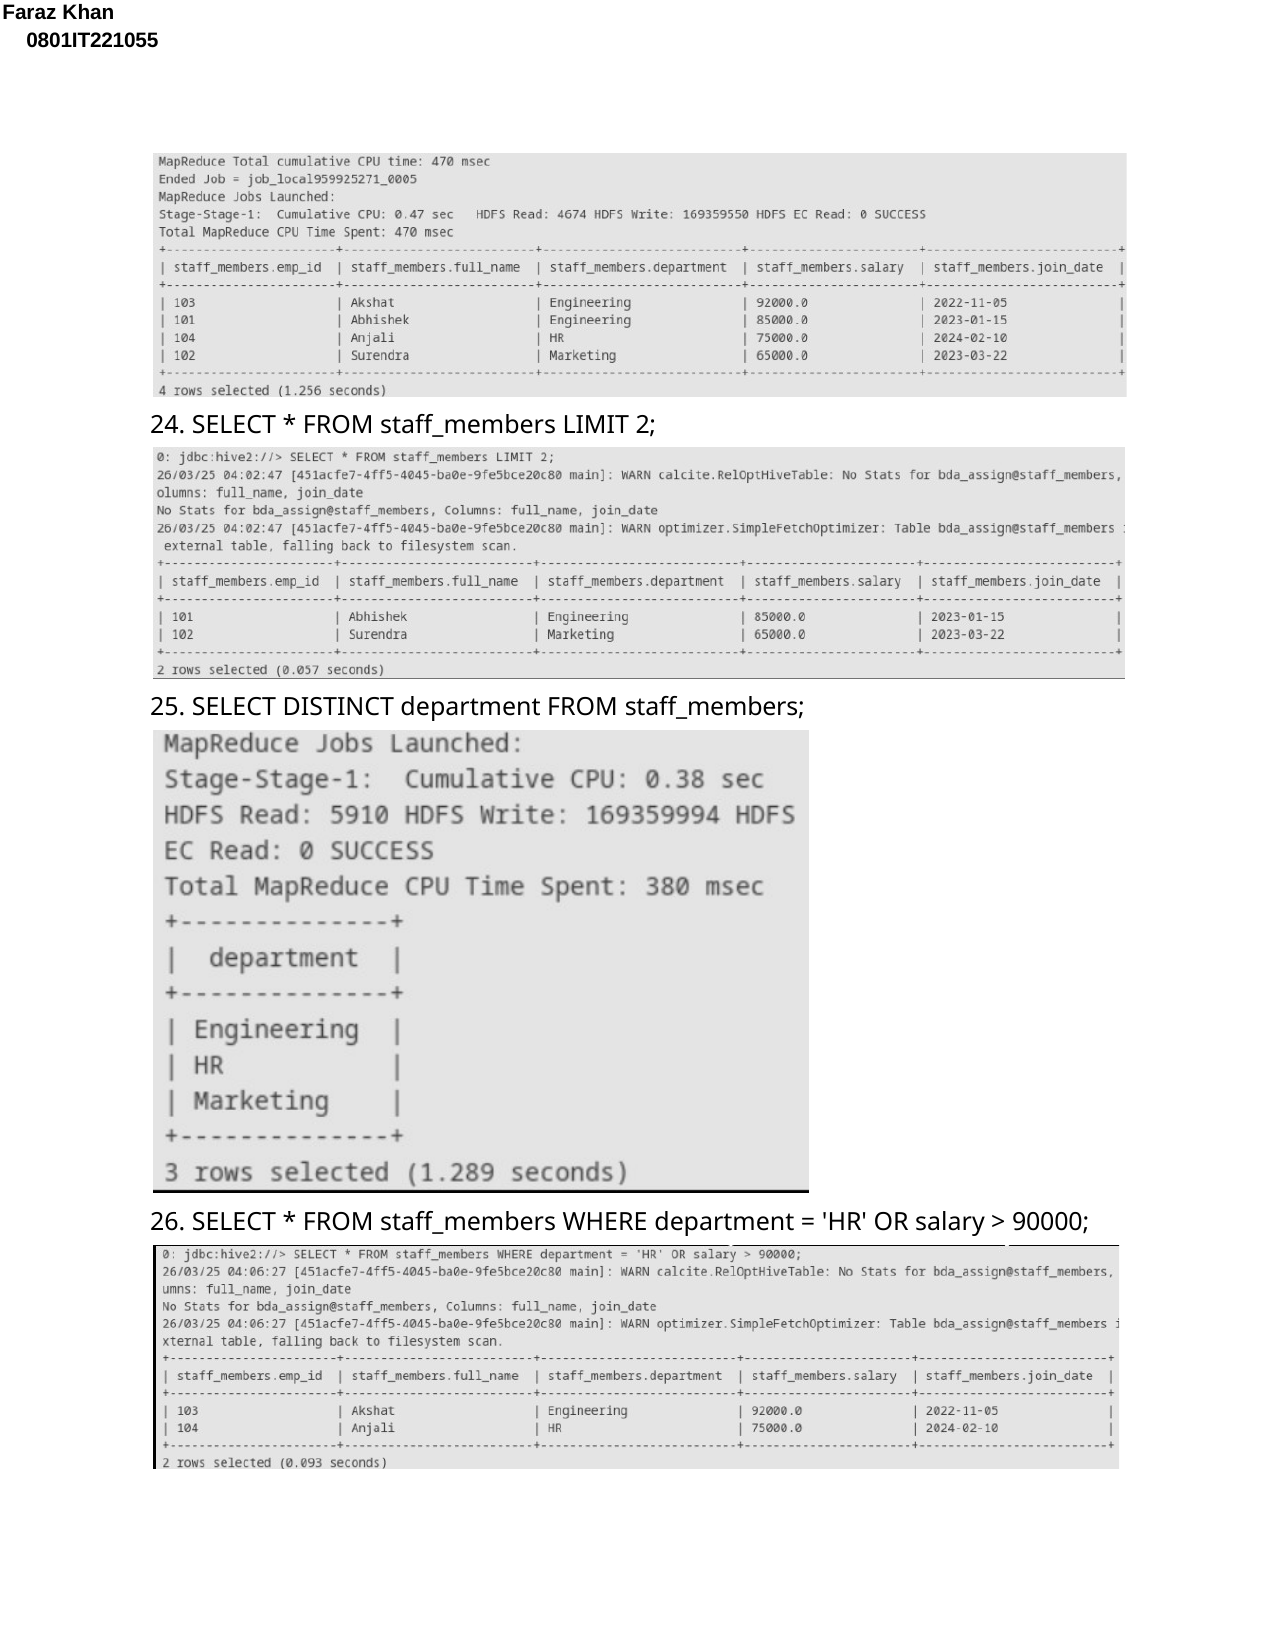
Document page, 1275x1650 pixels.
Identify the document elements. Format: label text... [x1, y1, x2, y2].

picture [153, 730, 809, 740]
list SELECT DISTINCT department FROM staff_members; [150, 457, 1162, 723]
picture [153, 153, 1127, 397]
picture [153, 447, 1125, 457]
list SELECT * FROM staff_members WHERE department = 'HR' OR salary > 90000; [150, 740, 1162, 1238]
list SELECT * FROM staff_members LIMIT 2; [150, 406, 1162, 441]
picture [153, 1245, 1120, 1469]
